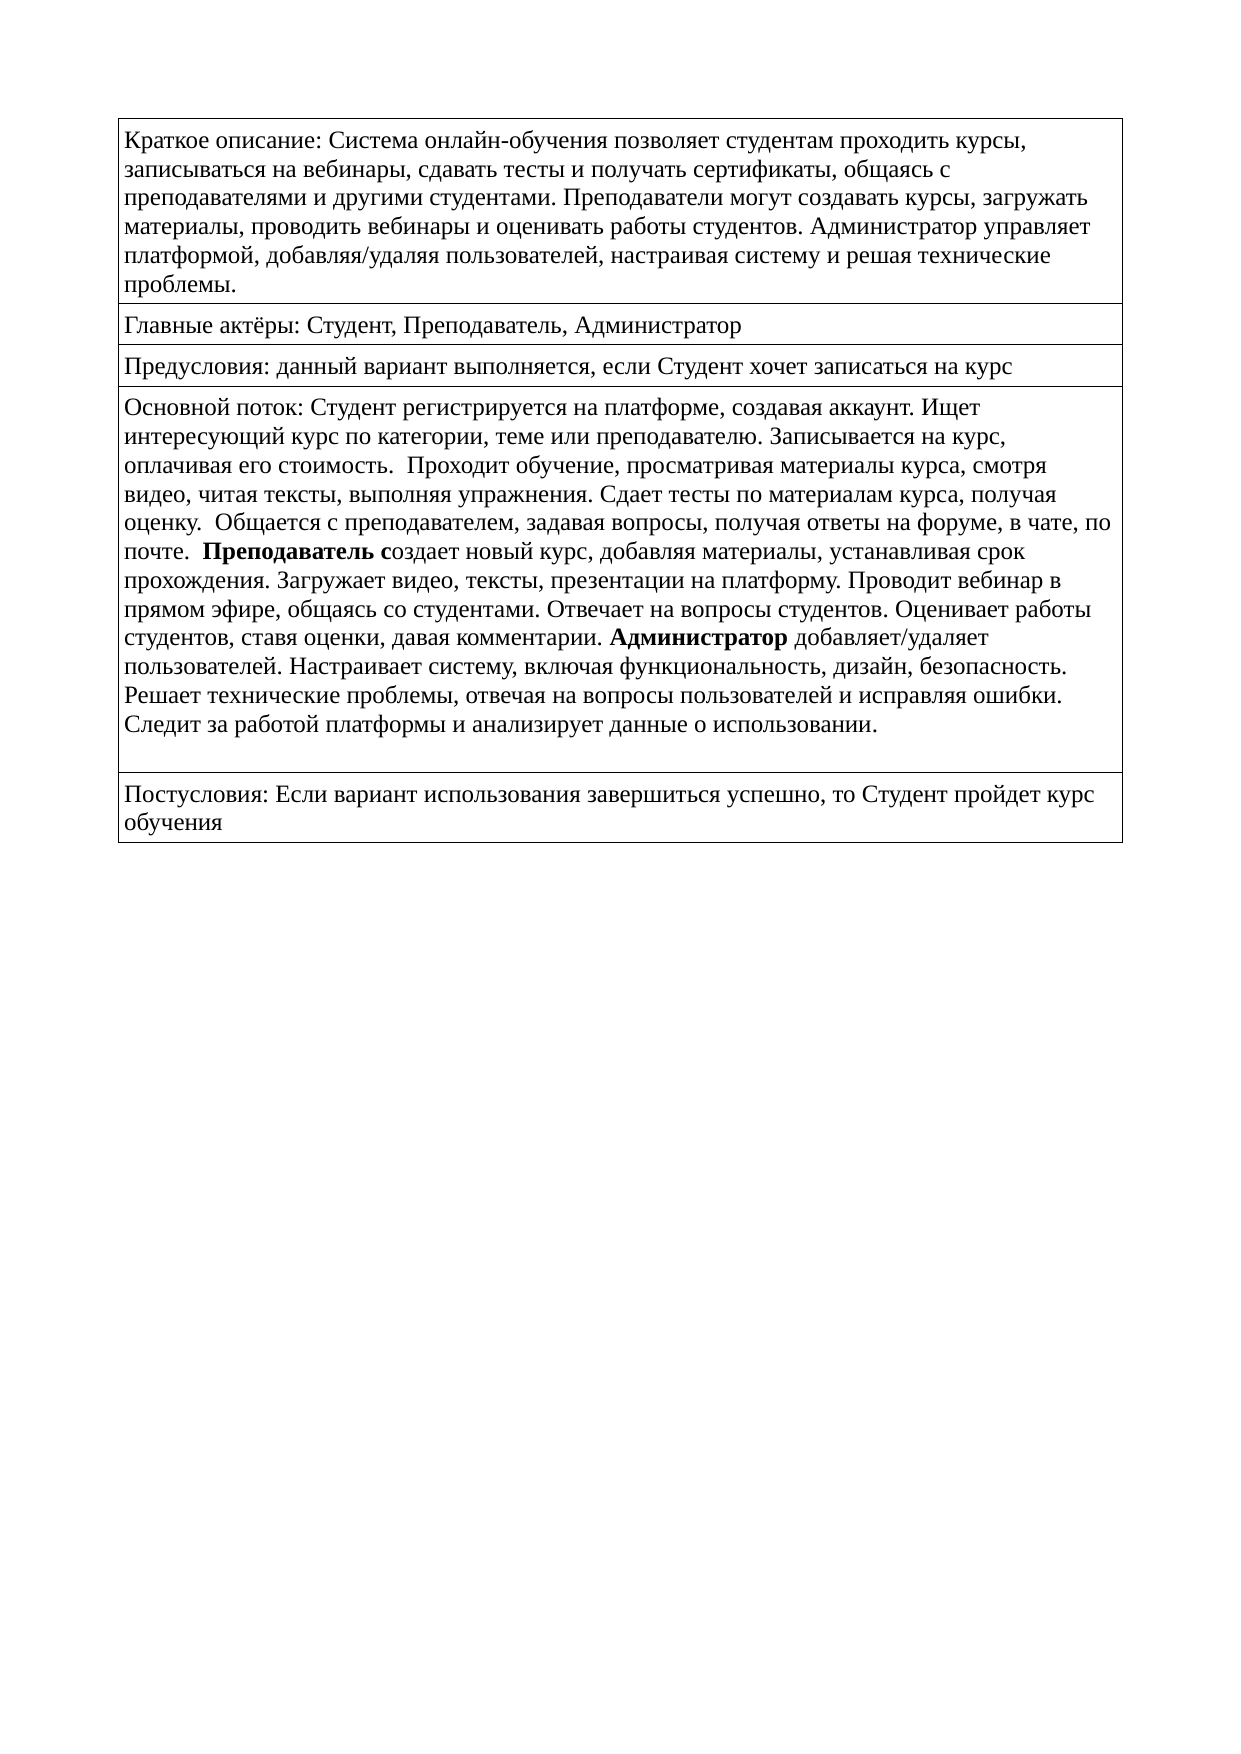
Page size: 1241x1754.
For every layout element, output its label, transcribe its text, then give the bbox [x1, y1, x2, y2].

table_cell Предусловия: данный вариант выполняется, если Студент хочет записаться на курс [119, 345, 1122, 386]
table_cell Постусловия: Если вариант использования завершиться успешно, то Студент пройдет курс обучения [119, 773, 1122, 842]
table_header Краткое описание: Система онлайн-обучения позволяет студентам проходить курсы, записываться на вебинары, сдавать тесты и получать сертификаты, общаясь с преподавателями и другими студентами. Преподаватели могут создавать курсы, загружать материалы, проводить вебинары и оценивать работы студентов. Администратор управляет платформой, добавляя/удаляя пользователей, настраивая систему и решая технические проблемы. [119, 119, 1122, 303]
table_cell Главные актёры: Студент, Преподаватель, Администратор [119, 304, 1122, 344]
table_cell Основной поток: Студент регистрируется на платформе, создавая аккаунт. Ищет интересующий курс по категории, теме или преподавателю. Записывается на курс, оплачивая его стоимость. Проходит обучение, просматривая материалы курса, смотря видео, читая тексты, выполняя упражнения. Сдает тесты по материалам курса, получая оценку. Общается с преподавателем, задавая вопросы, получая ответы на форуме, в чате, по почте. Преподаватель создает новый курс, добавляя материалы, устанавливая срок прохождения. Загружает видео, тексты, презентации на платформу. Проводит вебинар в прямом эфире, общаясь со студентами. Отвечает на вопросы студентов. Оценивает работы студентов, ставя оценки, давая комментарии. Администратор добавляет/удаляет пользователей. Настраивает систему, включая функциональность, дизайн, безопасность. Решает технические проблемы, отвечая на вопросы пользователей и исправляя ошибки. Следит за работой платформы и анализирует данные о использовании. [119, 387, 1122, 772]
